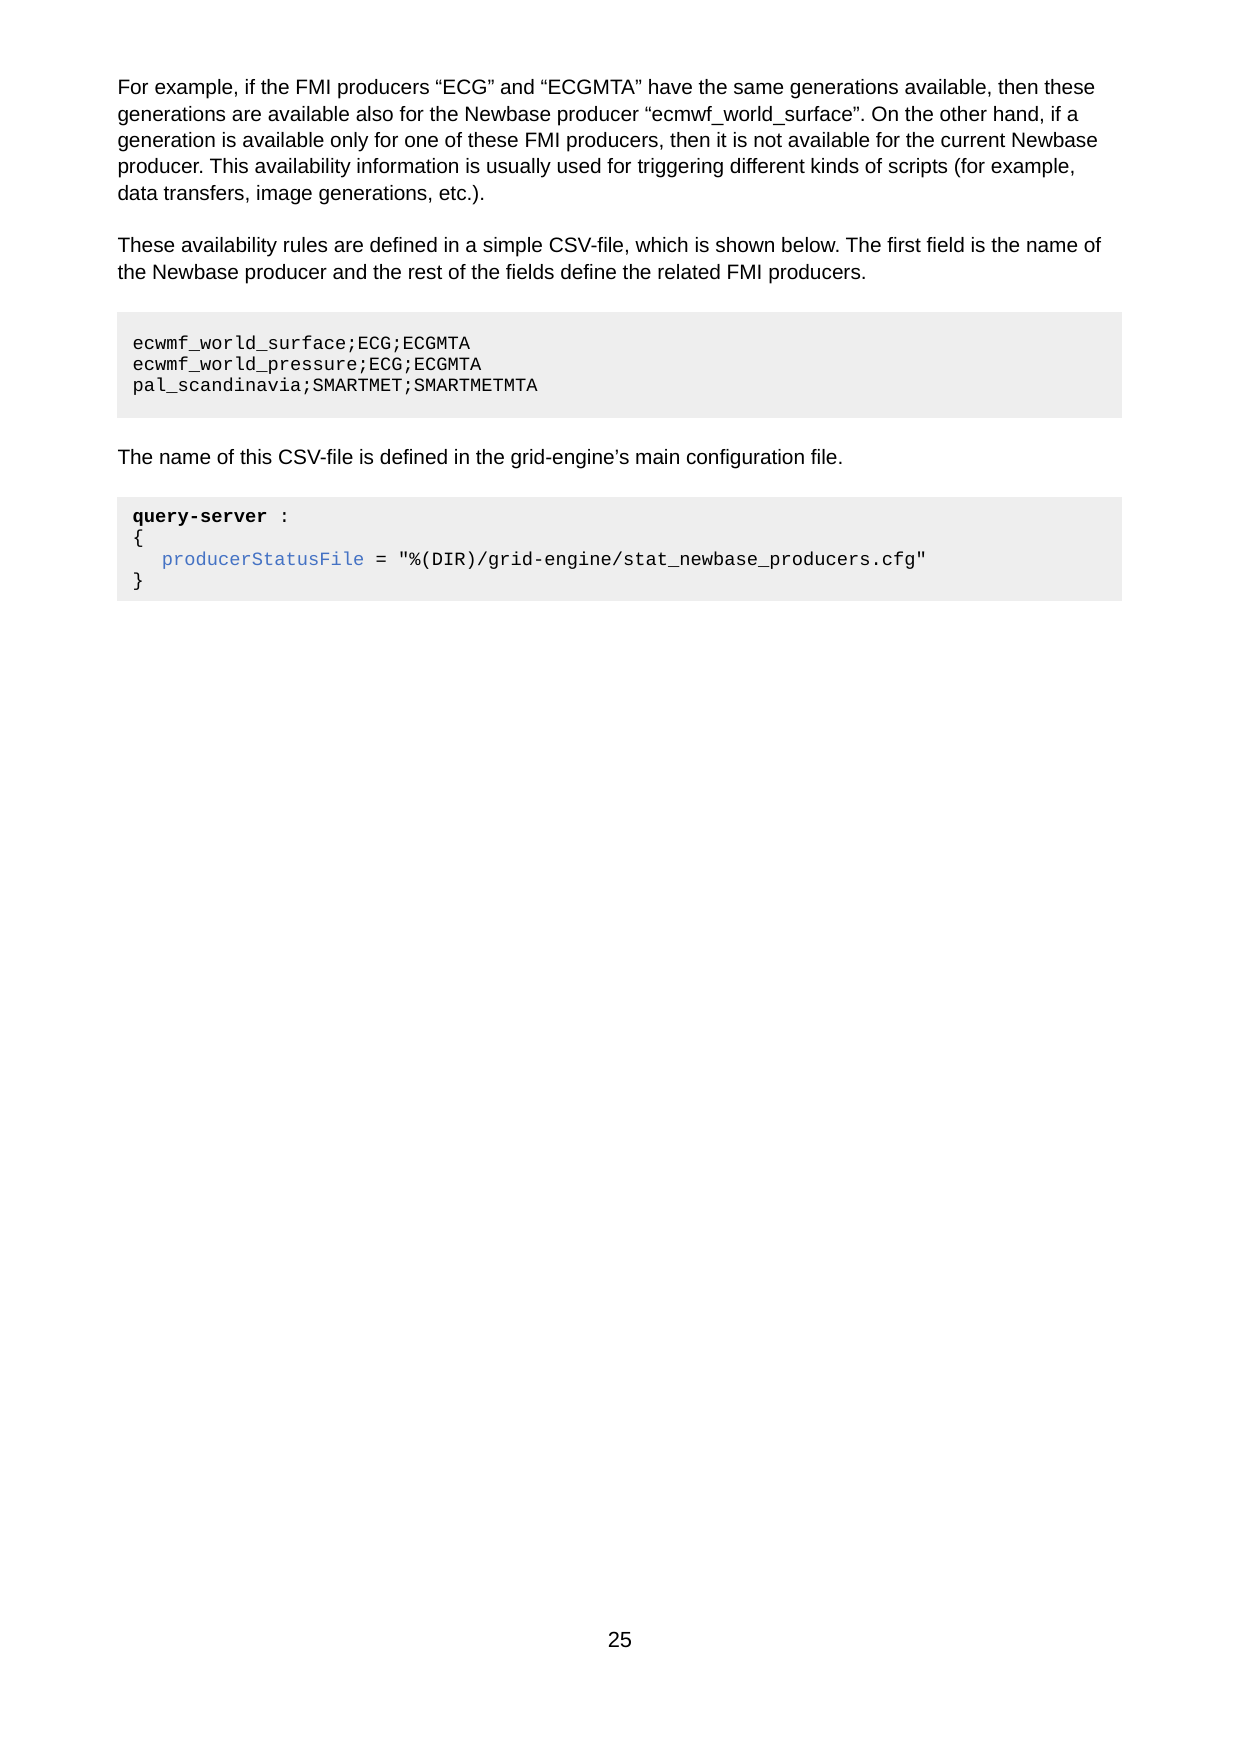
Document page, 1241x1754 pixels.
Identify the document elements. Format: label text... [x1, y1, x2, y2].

text { [117, 528, 1122, 549]
text } [117, 571, 1122, 592]
text The name of this CSV-file is defined in the grid-engine’s main configuration file. [117, 445, 1122, 469]
text pal_scandinavia;SMARTMET;SMARTMETMTA [117, 376, 1122, 397]
text For example, if the FMI producers “ECG” and “ECGMTA” have the same generations available, then these generations are available also for the Newbase producer “ecmwf_world_surface”. On the other hand, if a generation is available only for one of these FMI producers, then it is not available for the current Newbase producer. This availability information is usually used for triggering different kinds of scripts (for example, data transfers, image generations, etc.). [117, 75, 1122, 204]
text producerStatusFile = "%(DIR)/grid-engine/stat_newbase_producers.cfg" [117, 549, 1122, 571]
text ecwmf_world_pressure;ECG;ECGMTA [117, 355, 1122, 376]
text query-server : [117, 507, 1122, 528]
text These availability rules are defined in a simple CSV-file, which is shown below. The first field is the name of the Newbase producer and the rest of the fields define the related FMI producers. [117, 233, 1122, 283]
text ecwmf_world_surface;ECG;ECGMTA [117, 333, 1122, 355]
